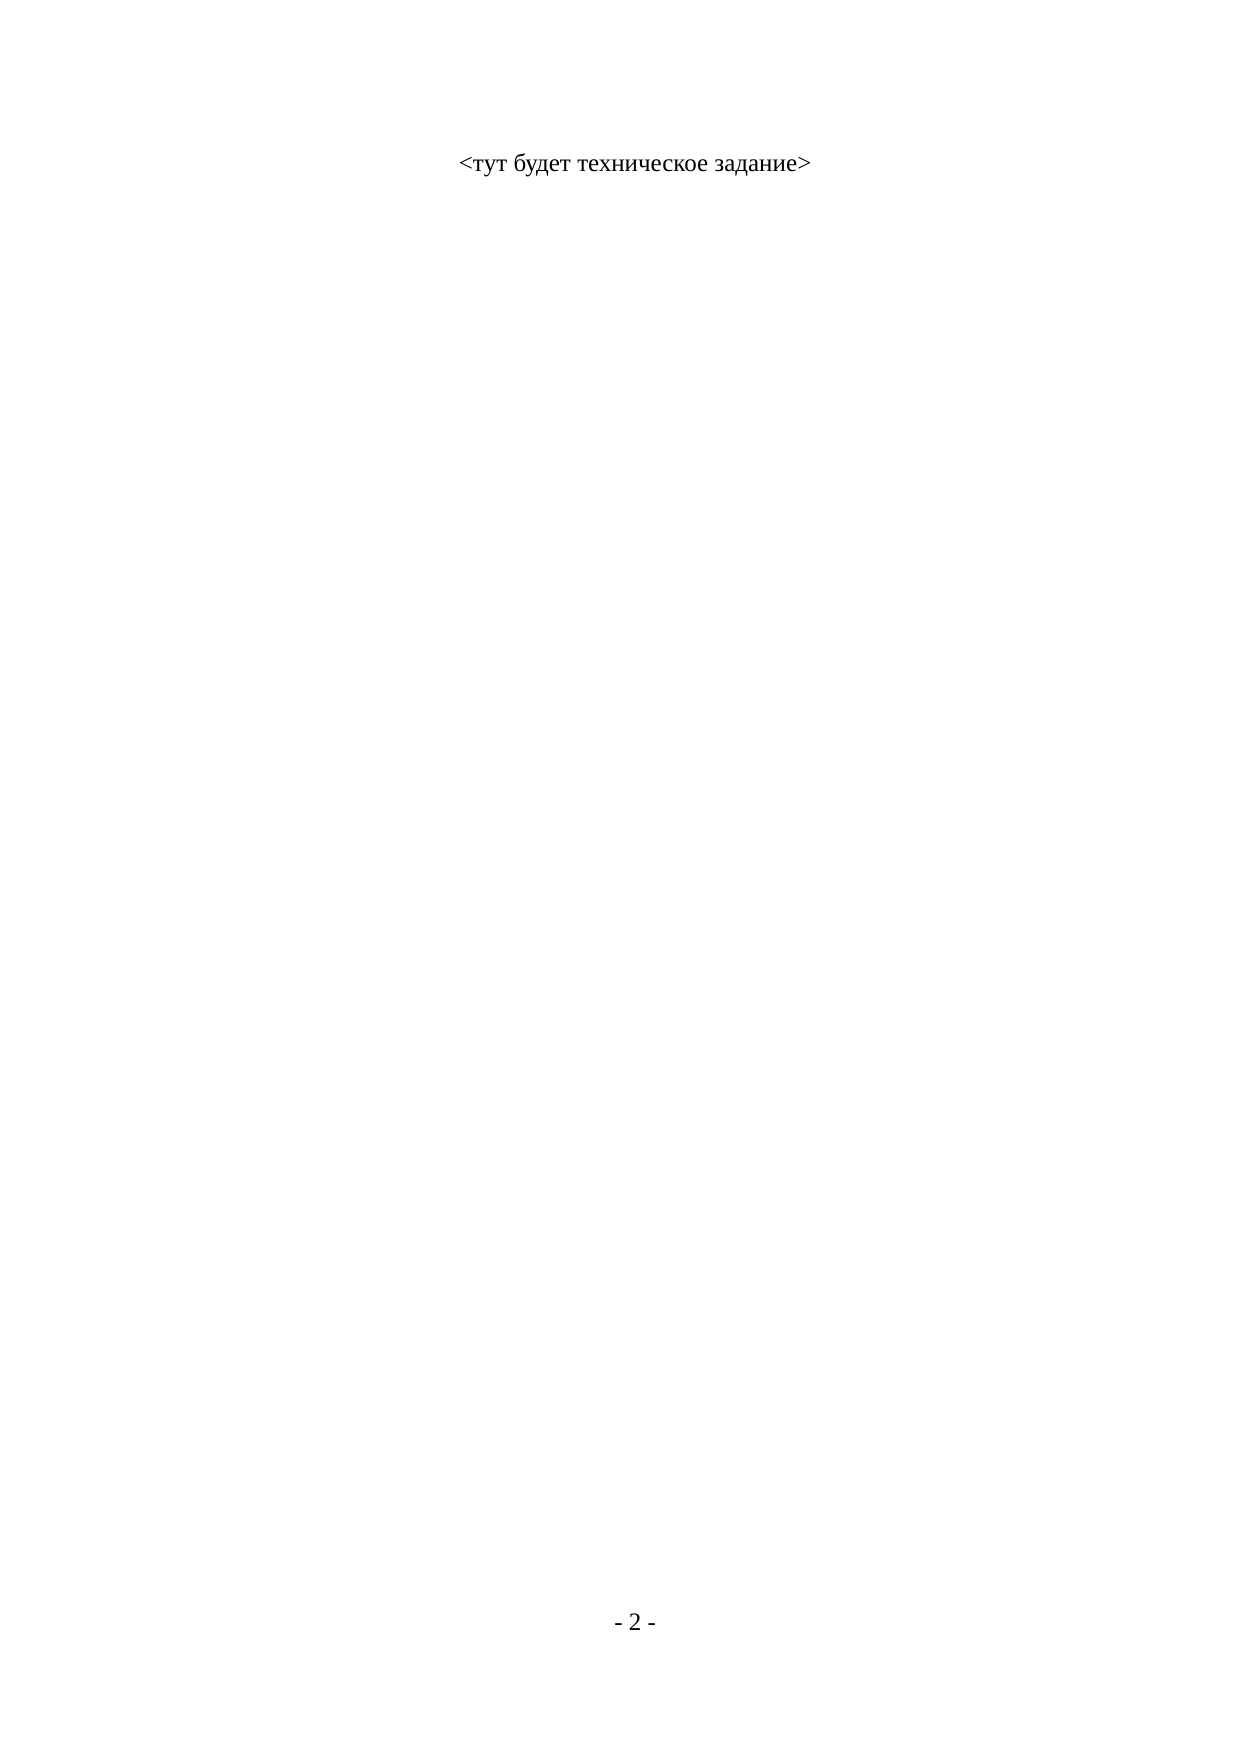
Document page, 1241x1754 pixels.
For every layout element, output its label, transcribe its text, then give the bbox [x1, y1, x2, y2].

text <тут будет техническое задание> [148, 148, 1122, 176]
